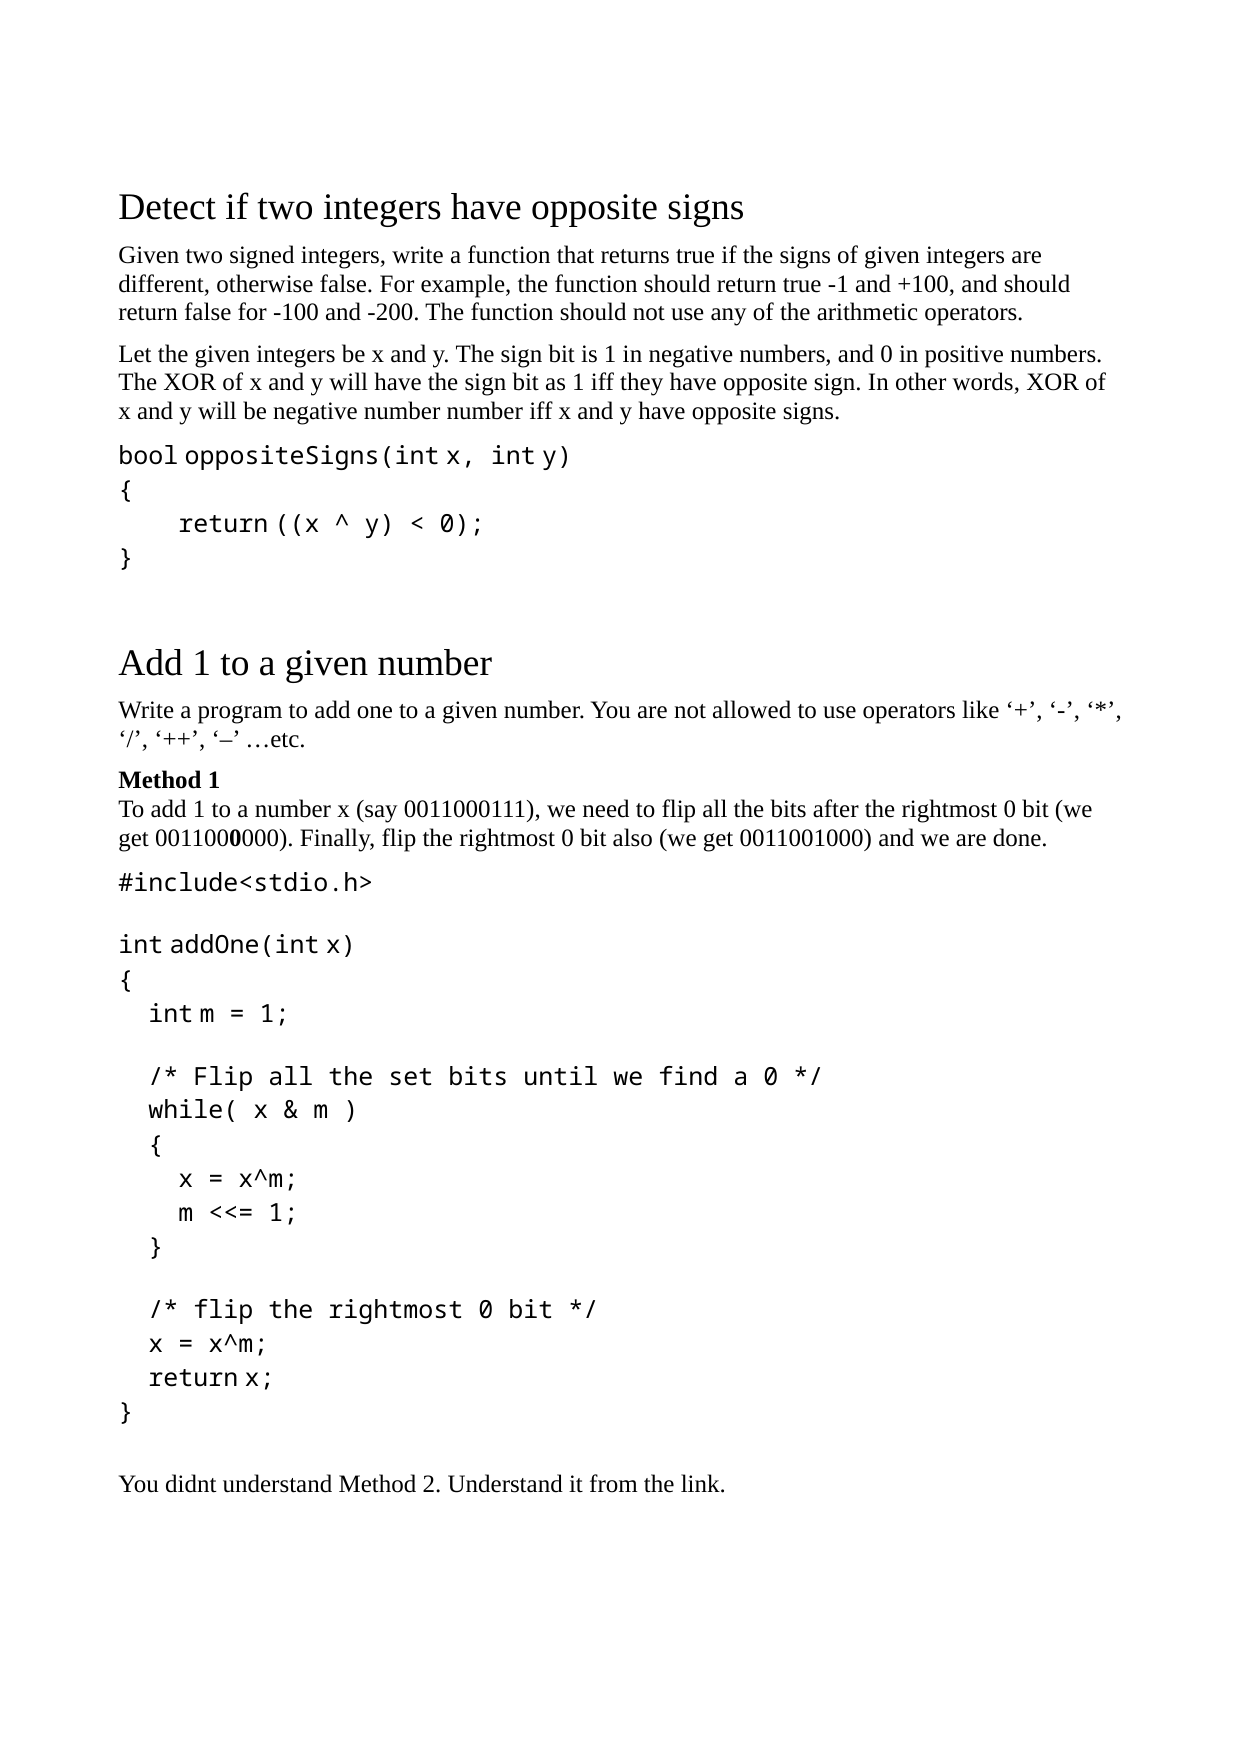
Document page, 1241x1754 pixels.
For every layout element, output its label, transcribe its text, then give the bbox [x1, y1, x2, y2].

text } [118, 540, 1122, 574]
table_header #include<stdio.h> int addOne(int x) { int m = 1; /* Flip all the set bits until we find a 0 */ while( x & m ) { x = x^m; m <<= 1; } /* flip the rightmost 0 bit */ x = x^m; return x; } [118, 864, 839, 1427]
text Method 1 To add 1 to a number x (say 0011000111), we need to flip all the bits after the rightmost 0 bit (we get 0011000000). Finally, flip the rightmost 0 bit also (we get 0011001000) and we are done. [118, 766, 1122, 852]
subtitle Detect if two integers have opposite signs [118, 184, 1122, 227]
text Write a program to add one to a given number. You are not allowed to use operators like ‘+’, ‘-’, ‘*’, ‘/’, ‘++’, ‘–’ …etc. [118, 696, 1122, 753]
text Given two signed integers, write a function that returns true if the signs of given integers are different, otherwise false. For example, the function should return true -1 and +100, and should return false for -100 and -200. The function should not use any of the arithmetic operators. [118, 240, 1122, 326]
text return ((x ^ y) < 0); [118, 506, 1122, 540]
text You didnt understand Method 2. Understand it from the link. [118, 1469, 1122, 1497]
text bool oppositeSigns(int x, int y) [118, 437, 1122, 472]
subtitle Add 1 to a given number [118, 640, 1122, 683]
text Let the given integers be x and y. The sign bit is 1 in negative numbers, and 0 in positive numbers. The XOR of x and y will have the sign bit as 1 iff they have opposite sign. In other words, XOR of x and y will be negative number number iff x and y have opposite signs. [118, 339, 1122, 425]
text { [118, 472, 1122, 506]
